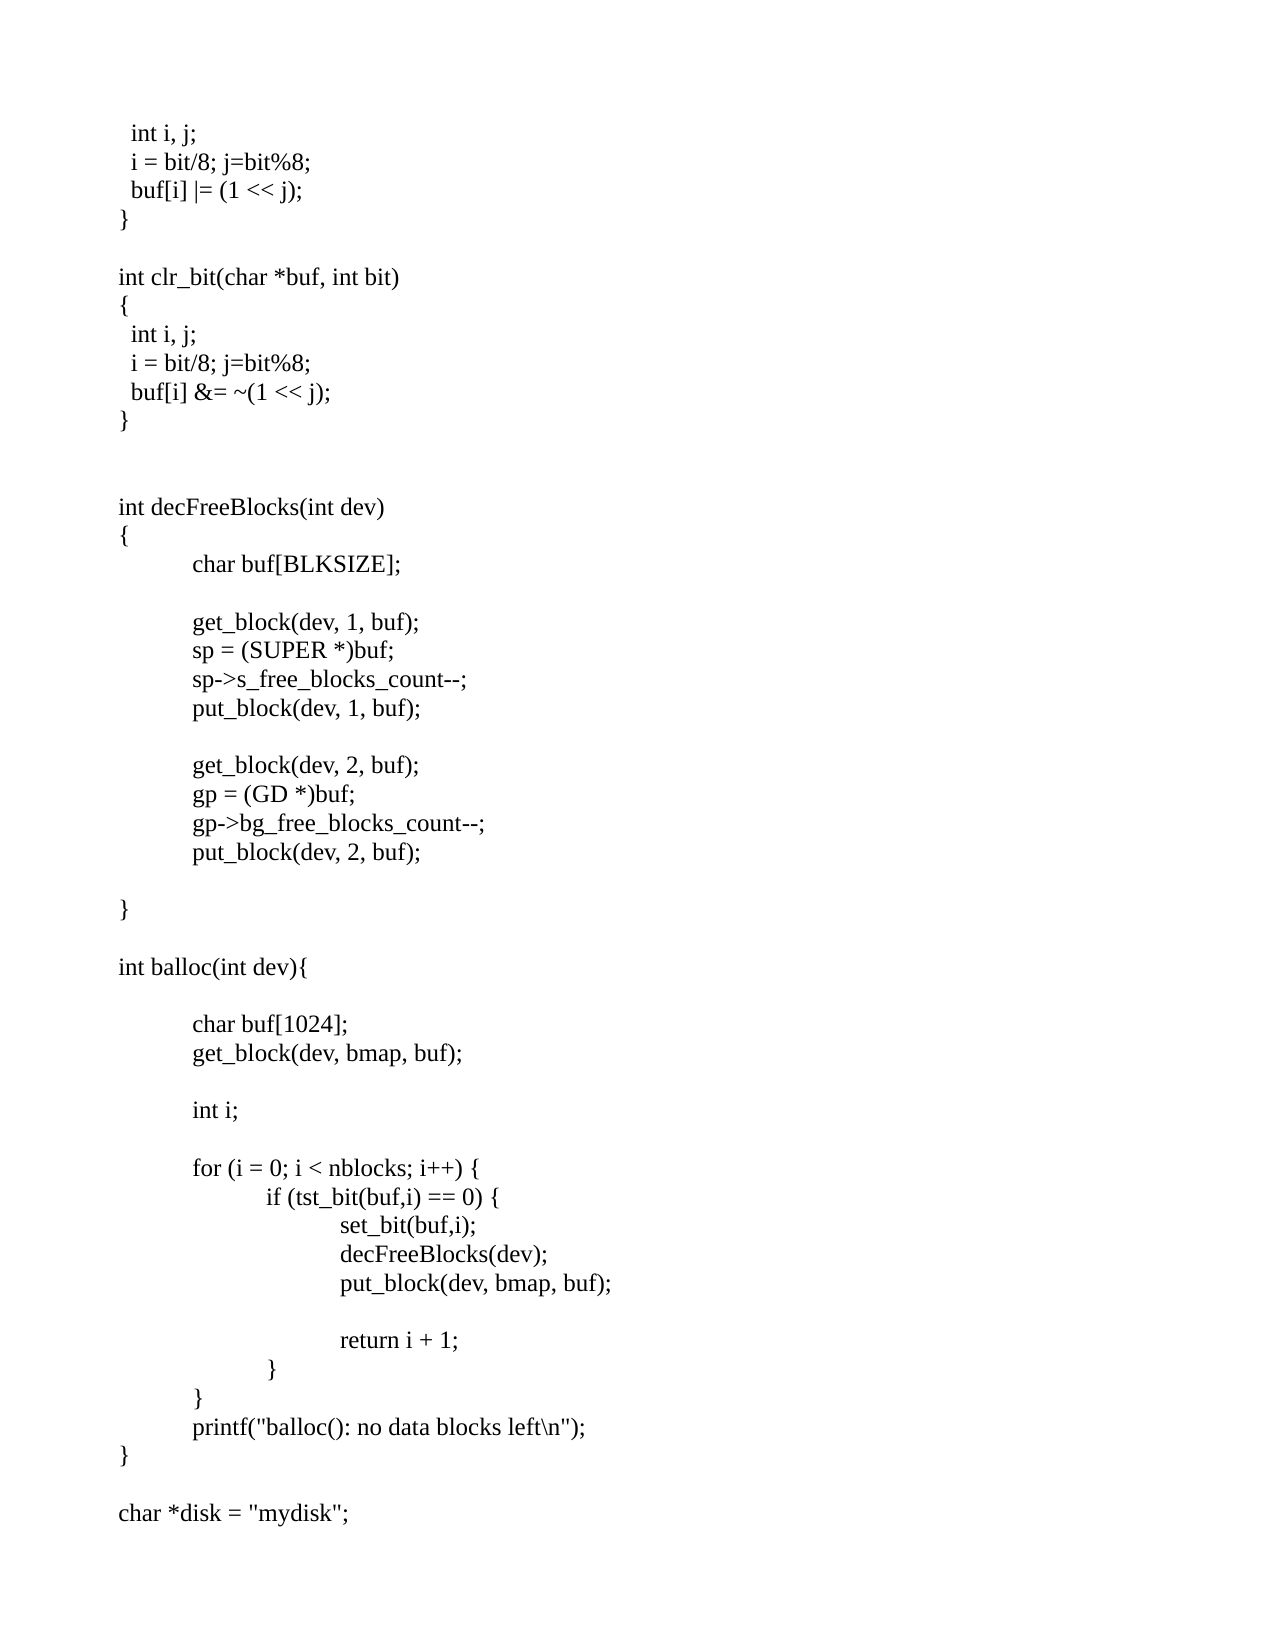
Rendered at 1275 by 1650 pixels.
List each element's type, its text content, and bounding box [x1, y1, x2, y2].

text put_block(dev, 1, buf); [118, 693, 1157, 722]
text int i, j; [118, 118, 1157, 147]
text get_block(dev, bmap, buf); [118, 1038, 1157, 1067]
text i = bit/8; j=bit%8; [118, 147, 1157, 176]
text int i, j; [118, 319, 1157, 348]
text buf[i] &= ~(1 << j); [118, 377, 1157, 406]
text } [118, 1441, 1157, 1469]
text get_block(dev, 1, buf); [118, 607, 1157, 636]
text } [118, 894, 1157, 923]
text { [118, 521, 1157, 549]
text int clr_bit(char *buf, int bit) [118, 262, 1157, 291]
text char *disk = "mydisk"; [118, 1498, 1157, 1527]
text int balloc(int dev){ [118, 952, 1157, 981]
text } [118, 406, 1157, 434]
text { [118, 291, 1157, 319]
text } [118, 1383, 1157, 1412]
text int decFreeBlocks(int dev) [118, 492, 1157, 521]
text gp = (GD *)buf; [118, 779, 1157, 808]
text set_bit(buf,i); [118, 1211, 1157, 1239]
text decFreeBlocks(dev); [118, 1239, 1157, 1268]
text sp = (SUPER *)buf; [118, 636, 1157, 664]
text char buf[BLKSIZE]; [118, 549, 1157, 578]
text int i; [118, 1096, 1157, 1124]
text printf("balloc(): no data blocks left\n"); [118, 1412, 1157, 1441]
text return i + 1; [118, 1326, 1157, 1354]
text } [118, 204, 1157, 233]
text gp->bg_free_blocks_count--; [118, 808, 1157, 837]
text } [118, 1354, 1157, 1383]
text i = bit/8; j=bit%8; [118, 348, 1157, 377]
text if (tst_bit(buf,i) == 0) { [118, 1182, 1157, 1211]
text get_block(dev, 2, buf); [118, 751, 1157, 779]
text sp->s_free_blocks_count--; [118, 664, 1157, 693]
text put_block(dev, 2, buf); [118, 837, 1157, 866]
text buf[i] |= (1 << j); [118, 176, 1157, 204]
text for (i = 0; i < nblocks; i++) { [118, 1153, 1157, 1182]
text put_block(dev, bmap, buf); [118, 1268, 1157, 1297]
text char buf[1024]; [118, 1009, 1157, 1038]
